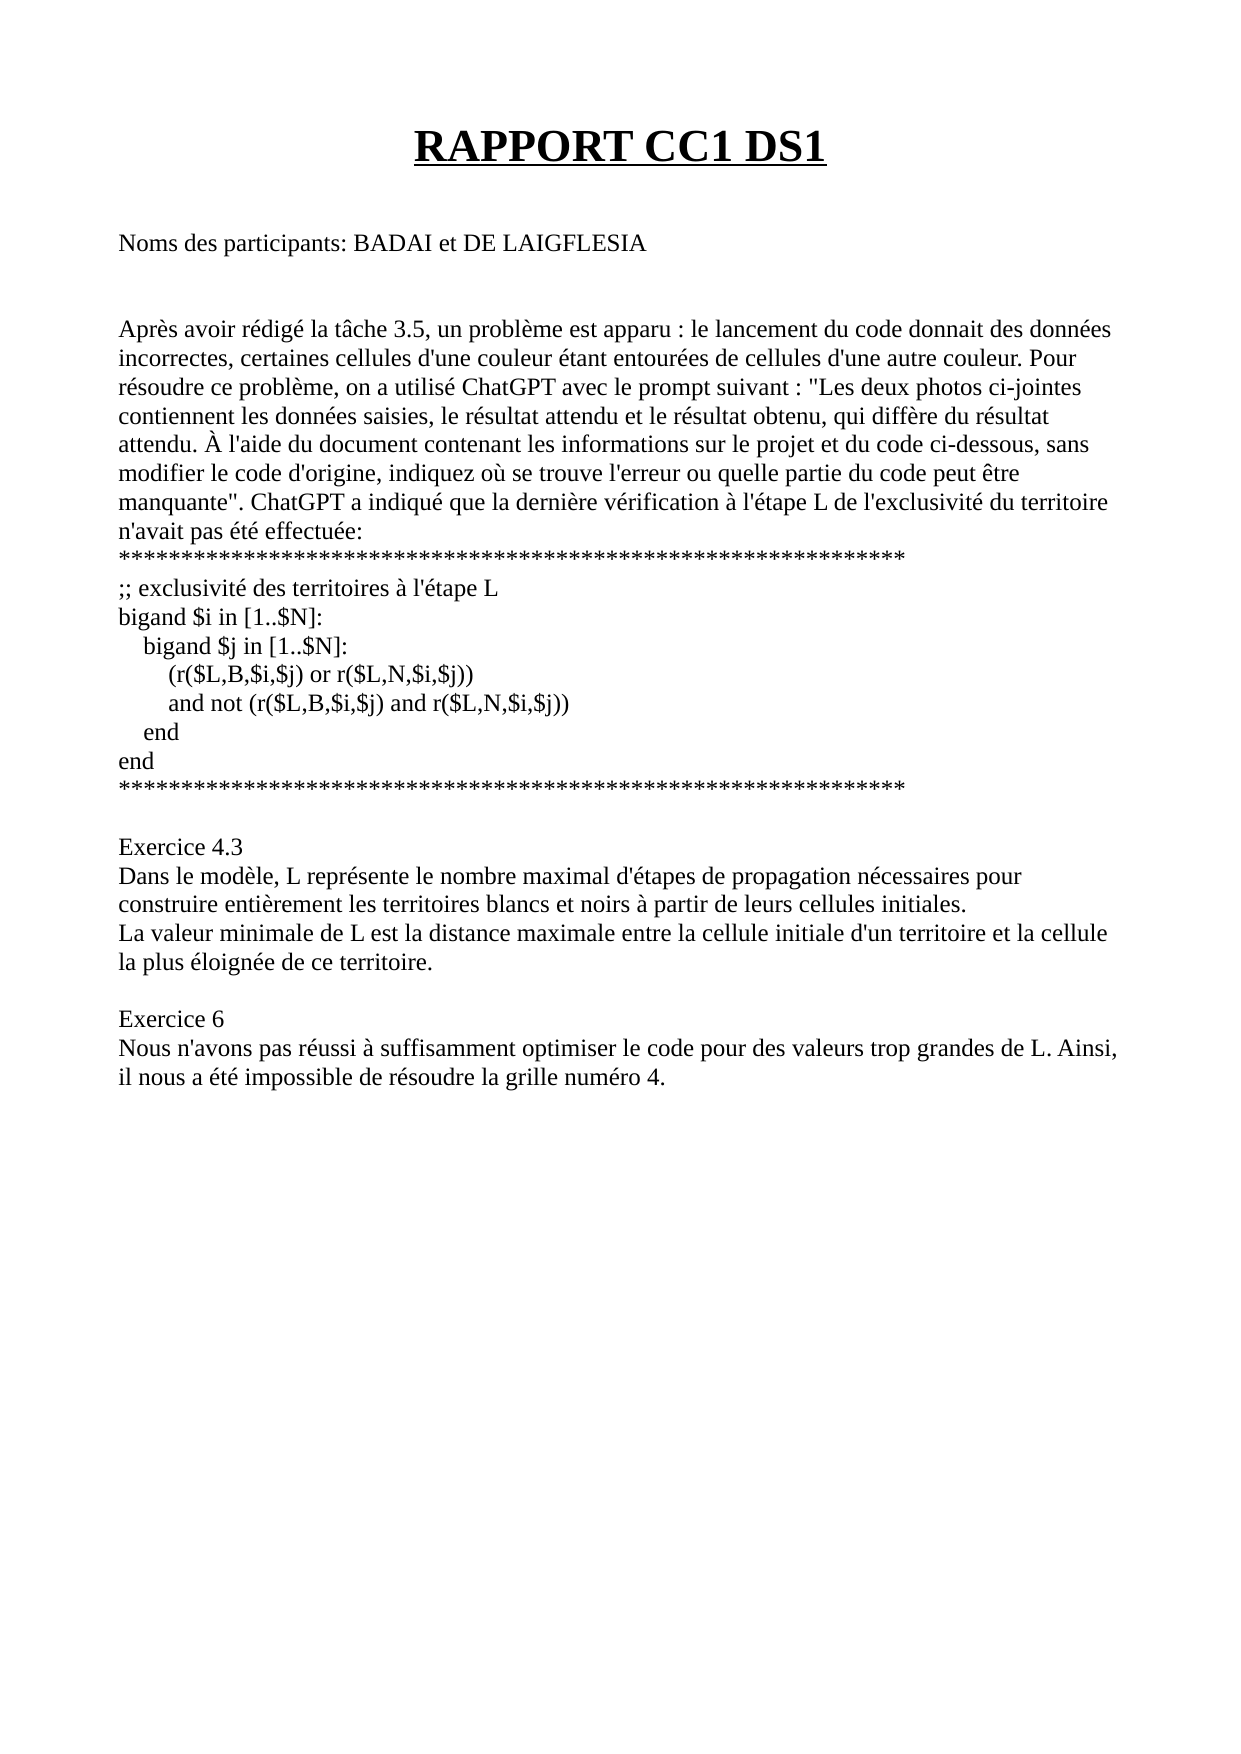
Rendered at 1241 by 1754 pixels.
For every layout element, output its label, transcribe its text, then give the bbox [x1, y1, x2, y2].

text Exercice 4.3 [118, 832, 1122, 861]
text (r($L,B,$i,$j) or r($L,N,$i,$j)) [118, 659, 1122, 688]
text bigand $i in [1..$N]: [118, 602, 1122, 631]
text *************************************************************** [118, 544, 1122, 573]
text *************************************************************** [118, 774, 1122, 803]
text end [118, 717, 1122, 746]
text La valeur minimale de L est la distance maximale entre la cellule initiale d'un territoire et la cellule la plus éloignée de ce territoire. [118, 918, 1122, 976]
text RAPPORT CC1 DS1 [118, 118, 1122, 171]
text Dans le modèle, L représente le nombre maximal d'étapes de propagation nécessaires pour construire entièrement les territoires blancs et noirs à partir de leurs cellules initiales. [118, 861, 1122, 918]
text bigand $j in [1..$N]: [118, 631, 1122, 659]
text Noms des participants: BADAI et DE LAIGFLESIA [118, 228, 1122, 257]
text Nous n'avons pas réussi à suffisamment optimiser le code pour des valeurs trop grandes de L. Ainsi, il nous a été impossible de résoudre la grille numéro 4. [118, 1033, 1122, 1091]
text and not (r($L,B,$i,$j) and r($L,N,$i,$j)) [118, 688, 1122, 717]
text Après avoir rédigé la tâche 3.5, un problème est apparu : le lancement du code donnait des données incorrectes, certaines cellules d'une couleur étant entourées de cellules d'une autre couleur. Pour résoudre ce problème, on a utilisé ChatGPT avec le prompt suivant : "Les deux photos ci-jointes contiennent les données saisies, le résultat attendu et le résultat obtenu, qui diffère du résultat attendu. À l'aide du document contenant les informations sur le projet et du code ci-dessous, sans modifier le code d'origine, indiquez où se trouve l'erreur ou quelle partie du code peut être manquante". ChatGPT a indiqué que la dernière vérification à l'étape L de l'exclusivité du territoire n'avait pas été effectuée: [118, 314, 1122, 544]
text Exercice 6 [118, 1004, 1122, 1033]
text end [118, 746, 1122, 774]
text ;; exclusivité des territoires à l'étape L [118, 573, 1122, 602]
